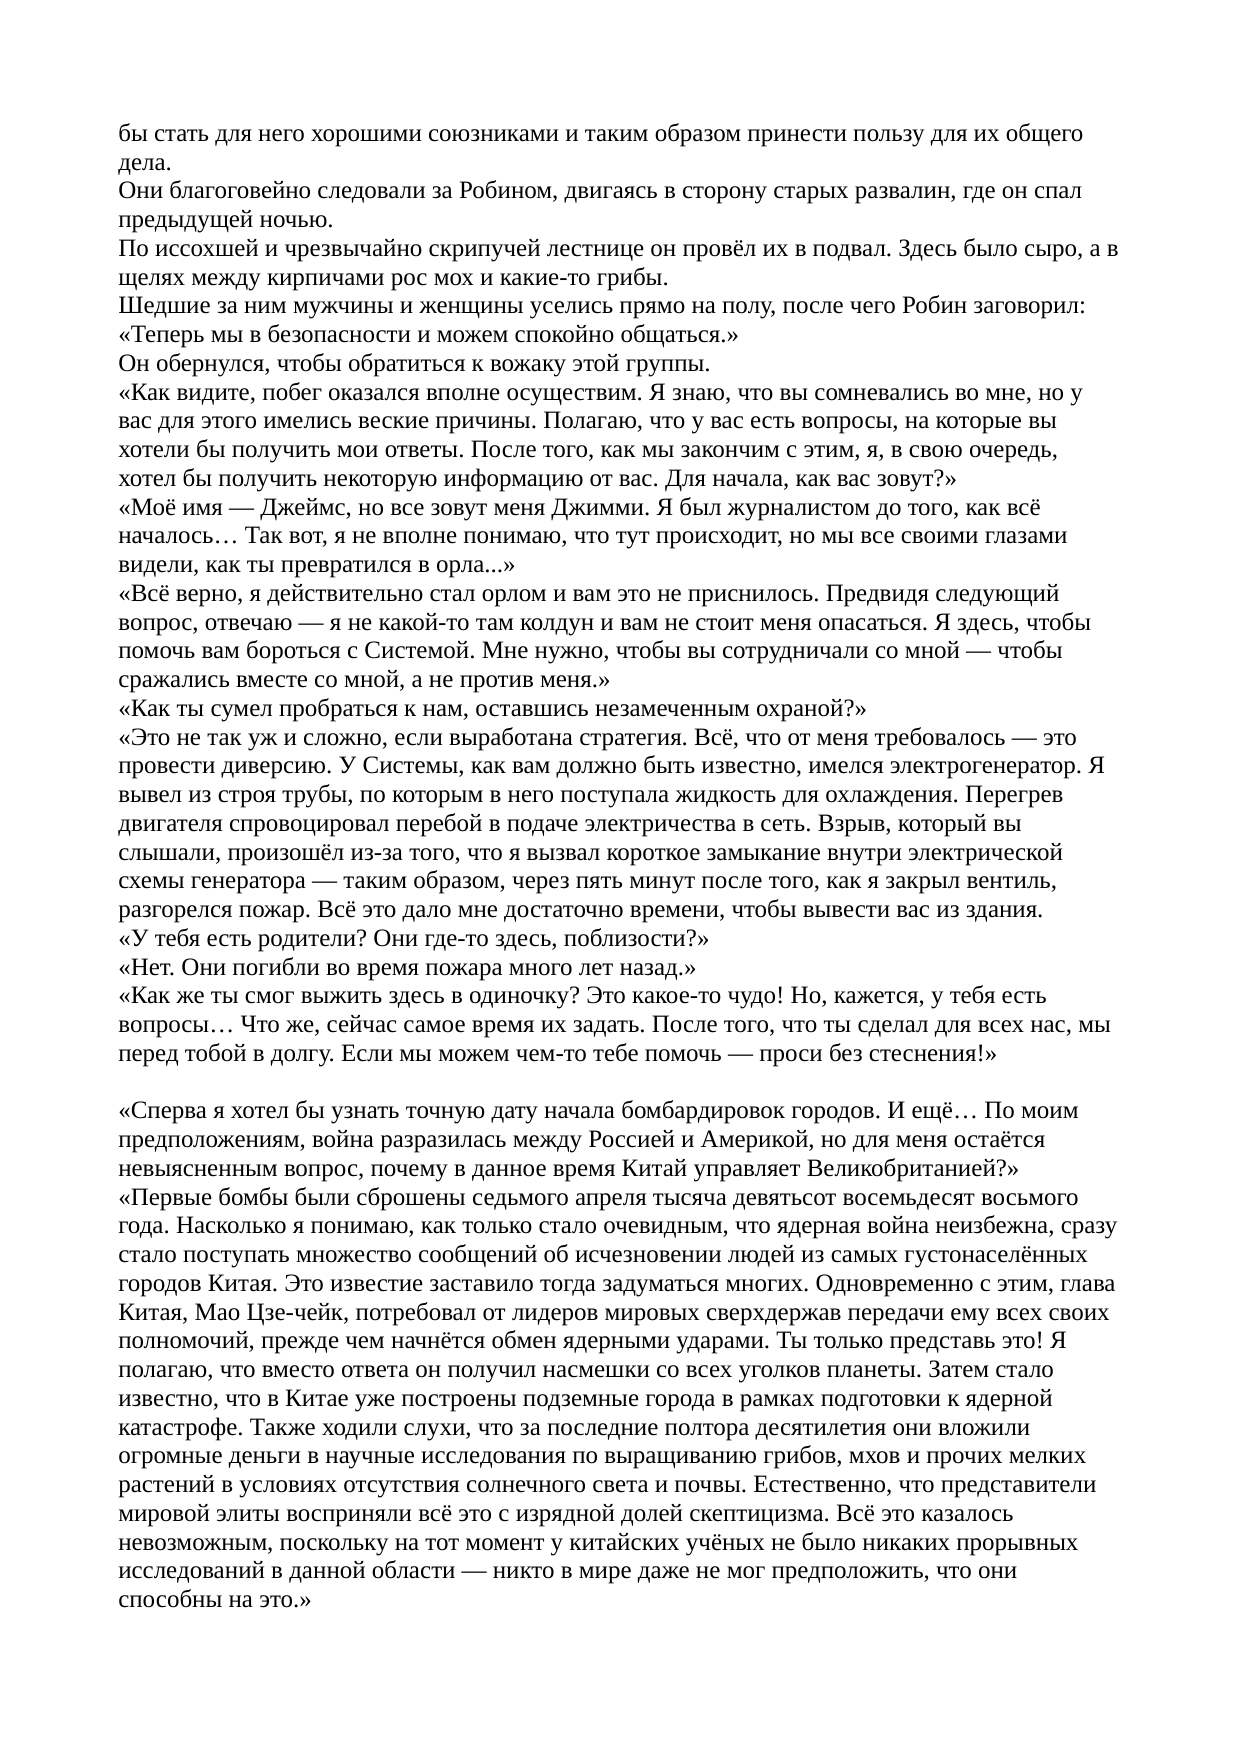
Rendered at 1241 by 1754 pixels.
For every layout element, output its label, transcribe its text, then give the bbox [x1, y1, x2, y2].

text «Теперь мы в безопасности и можем спокойно общаться.» [118, 319, 1122, 348]
text «Первые бомбы были сброшены седьмого апреля тысяча девятьсот восемьдесят восьмого года. Насколько я понимаю, как только стало очевидным, что ядерная война неизбежна, сразу стало поступать множество сообщений об исчезновении людей из самых густонаселённых городов Китая. Это известие заставило тогда задуматься многих. Одновременно с этим, глава Китая, Мао Цзе-чейк, потребовал от лидеров мировых сверхдержав передачи ему всех своих полномочий, прежде чем начнётся обмен ядерными ударами. Ты только представь это! Я полагаю, что вместо ответа он получил насмешки со всех уголков планеты. Затем стало известно, что в Китае уже построены подземные города в рамках подготовки к ядерной катастрофе. Также ходили слухи, что за последние полтора десятилетия они вложили огромные деньги в научные исследования по выращиванию грибов, мхов и прочих мелких растений в условиях отсутствия солнечного света и почвы. Естественно, что представители мировой элиты восприняли всё это с изрядной долей скептицизма. Всё это казалось невозможным, поскольку на тот момент у китайских учёных не было никаких прорывных исследований в данной области — никто в мире даже не мог предположить, что они способны на это.» [118, 1182, 1122, 1613]
text «Нет. Они погибли во время пожара много лет назад.» [118, 952, 1122, 981]
text «Как ты сумел пробраться к нам, оставшись незамеченным охраной?» [118, 693, 1122, 722]
text «Моё имя — Джеймс, но все зовут меня Джимми. Я был журналистом до того, как всё началось… Так вот, я не вполне понимаю, что тут происходит, но мы все своими глазами видели, как ты превратился в орла...» [118, 492, 1122, 578]
text «Это не так уж и сложно, если выработана стратегия. Всё, что от меня требовалось — это провести диверсию. У Системы, как вам должно быть известно, имелся электрогенератор. Я вывел из строя трубы, по которым в него поступала жидкость для охлаждения. Перегрев двигателя спровоцировал перебой в подаче электричества в сеть. Взрыв, который вы слышали, произошёл из-за того, что я вызвал короткое замыкание внутри электрической схемы генератора — таким образом, через пять минут после того, как я закрыл вентиль, разгорелся пожар. Всё это дало мне достаточно времени, чтобы вывести вас из здания. [118, 722, 1122, 923]
text Шедшие за ним мужчины и женщины уселись прямо на полу, после чего Робин заговорил: [118, 291, 1122, 319]
text Он обернулся, чтобы обратиться к вожаку этой группы. [118, 348, 1122, 377]
text бы стать для него хорошими союзниками и таким образом принести пользу для их общего дела. [118, 118, 1122, 176]
text «У тебя есть родители? Они где-то здесь, поблизости?» [118, 923, 1122, 952]
text По иссохшей и чрезвычайно скрипучей лестнице он провёл их в подвал. Здесь было сыро, а в щелях между кирпичами рос мох и какие-то грибы. [118, 233, 1122, 291]
text «Всё верно, я действительно стал орлом и вам это не приснилось. Предвидя следующий вопрос, отвечаю — я не какой-то там колдун и вам не стоит меня опасаться. Я здесь, чтобы помочь вам бороться с Системой. Мне нужно, чтобы вы сотрудничали со мной — чтобы сражались вместе со мной, а не против меня.» [118, 578, 1122, 693]
text «Как же ты смог выжить здесь в одиночку? Это какое-то чудо! Но, кажется, у тебя есть вопросы… Что же, сейчас самое время их задать. После того, что ты сделал для всех нас, мы перед тобой в долгу. Если мы можем чем-то тебе помочь — проси без стеснения!» [118, 981, 1122, 1067]
text «Как видите, побег оказался вполне осуществим. Я знаю, что вы сомневались во мне, но у вас для этого имелись веские причины. Полагаю, что у вас есть вопросы, на которые вы хотели бы получить мои ответы. После того, как мы закончим с этим, я, в свою очередь, хотел бы получить некоторую информацию от вас. Для начала, как вас зовут?» [118, 377, 1122, 492]
text Они благоговейно следовали за Робином, двигаясь в сторону старых развалин, где он спал предыдущей ночью. [118, 176, 1122, 233]
text «Сперва я хотел бы узнать точную дату начала бомбардировок городов. И ещё… По моим предположениям, война разразилась между Россией и Америкой, но для меня остаётся невыясненным вопрос, почему в данное время Китай управляет Великобританией?» [118, 1096, 1122, 1182]
